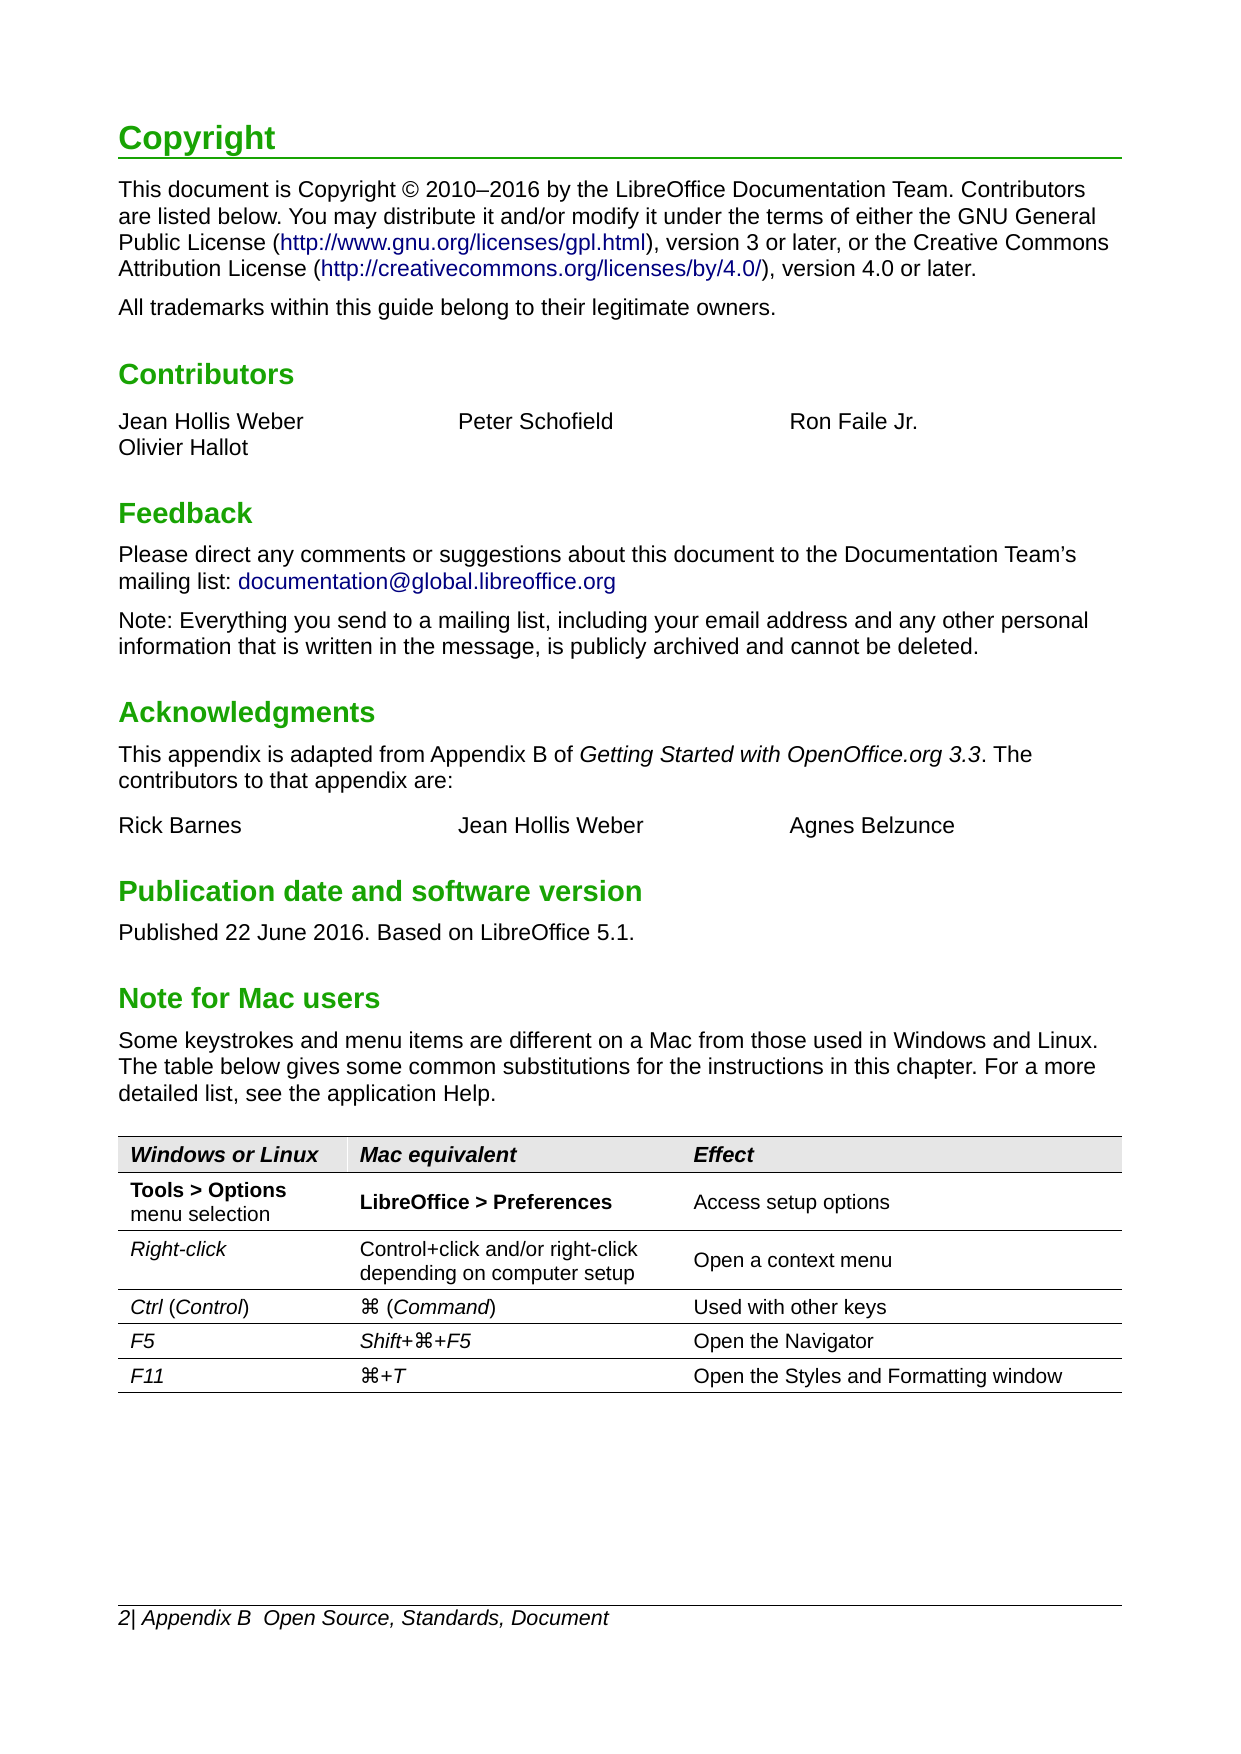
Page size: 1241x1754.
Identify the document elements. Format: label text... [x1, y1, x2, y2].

table_cell Used with other keys [681, 1290, 1122, 1323]
table_cell Open a context menu [681, 1231, 1122, 1289]
table_cell Shift+⌘+F5 [348, 1324, 681, 1358]
subtitle Contributors [118, 357, 1122, 390]
table_cell Control+click and/or right-click depending on computer setup [348, 1231, 681, 1289]
text This document is Copyright © 2010–2016 by the LibreOffice Documentation Team. Contributors are listed below. You may distribute it and/or modify it under the terms of either the GNU General Public License (http://www.gnu.org/licenses/gpl.html), version 3 or later, or the Creative Commons Attribution License (http://creativecommons.org/licenses/by/4.0/), version 4.0 or later. [118, 176, 1122, 282]
table_cell ⌘ (Command) [348, 1290, 681, 1323]
table_header Jean Hollis Weber [458, 812, 789, 838]
table_header Effect [681, 1137, 1122, 1172]
subtitle Feedback [118, 496, 1122, 530]
table_cell Open the Styles and Formatting window [681, 1359, 1122, 1392]
table_header Jean Hollis Weber [118, 408, 458, 434]
subtitle Publication date and software version [118, 874, 1122, 907]
text All trademarks within this guide belong to their legitimate owners. [118, 294, 1122, 321]
table_cell Right-click [118, 1231, 347, 1289]
table_cell ⌘+T [348, 1359, 681, 1392]
subtitle Acknowledgments [118, 696, 1122, 729]
table_cell Access setup options [681, 1173, 1122, 1230]
table_cell LibreOffice > Preferences [348, 1173, 681, 1230]
table_header Ron Faile Jr. [789, 408, 1122, 434]
table_cell Tools > Options menu selection [118, 1173, 347, 1230]
table_header Agnes Belzunce [789, 812, 1122, 838]
table_header Peter Schofield [458, 408, 789, 434]
subtitle Note for Mac users [118, 982, 1122, 1015]
text Published 22 June 2016. Based on LibreOffice 5.1. [118, 919, 1122, 945]
table_cell F5 [118, 1324, 347, 1358]
table_header Mac equivalent [348, 1137, 681, 1172]
subtitle Copyright [118, 118, 1122, 157]
text This appendix is adapted from Appendix B of Getting Started with OpenOffice.org 3.3. The contributors to that appendix are: [118, 741, 1122, 793]
table_cell [458, 434, 789, 461]
text Please direct any comments or suggestions about this document to the Documentation Team’s mailing list: documentation@global.libreoffice.org [118, 541, 1122, 594]
table_cell F11 [118, 1359, 347, 1392]
text Some keystrokes and menu items are different on a Mac from those used in Windows and Linux. The table below gives some common substitutions for the instructions in this chapter. For a more detailed list, see the application Help. [118, 1027, 1122, 1106]
table_cell Olivier Hallot [118, 434, 458, 461]
table_cell Ctrl (Control) [118, 1290, 347, 1323]
table_cell Open the Navigator [681, 1324, 1122, 1358]
text Note: Everything you send to a mailing list, including your email address and any other personal information that is written in the message, is publicly archived and cannot be deleted. [118, 607, 1122, 659]
table_header Windows or Linux [118, 1137, 347, 1172]
table_cell [789, 434, 1122, 461]
table_header Rick Barnes [118, 812, 458, 838]
